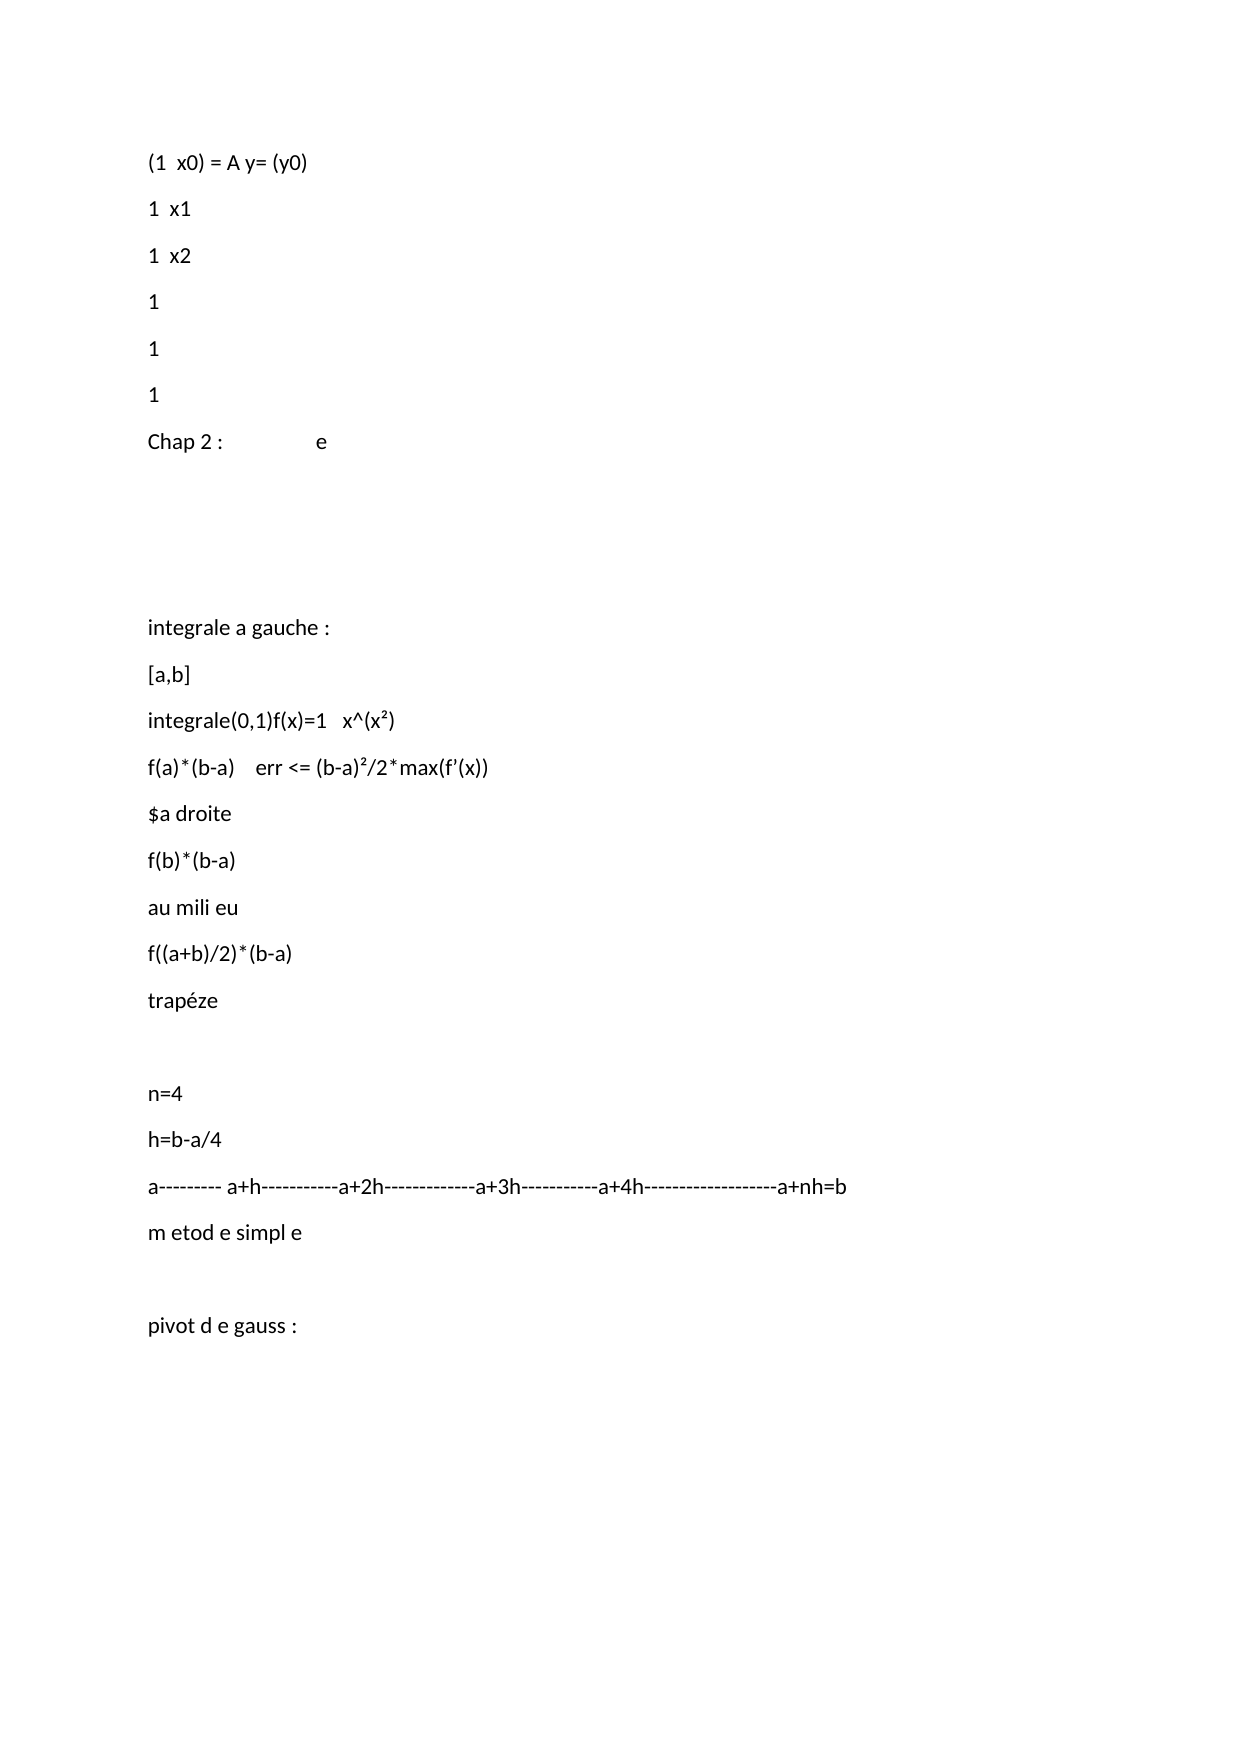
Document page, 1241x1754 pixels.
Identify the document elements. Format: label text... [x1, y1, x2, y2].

text f((a+b)/2)*(b-a) [148, 939, 1093, 967]
text 1 x1 [148, 194, 1093, 222]
text 1 x2 [148, 241, 1093, 269]
text integrale(0,1)f(x)=1 x^(x²) [148, 706, 1093, 734]
text [a,b] [148, 660, 1093, 688]
text 1 [148, 334, 1093, 362]
text (1 x0) = A y= (y0) [148, 148, 1093, 176]
text 1 [148, 380, 1093, 408]
text Chap 2 : e [148, 427, 1093, 455]
text 1 [148, 287, 1093, 315]
text integrale a gauche : [148, 613, 1093, 641]
text f(a)*(b-a) err <= (b-a)²/2*max(f’(x)) [148, 753, 1093, 781]
text trapéze [148, 986, 1093, 1014]
text n=4 [148, 1079, 1093, 1107]
text f(b)*(b-a) [148, 846, 1093, 874]
text pivot d e gauss : [148, 1312, 1093, 1340]
text h=b-a/4 [148, 1125, 1093, 1153]
text a--------- a+h-----------a+2h-------------a+3h-----------a+4h-------------------a+nh=b [148, 1172, 1093, 1200]
text au mili eu [148, 893, 1093, 921]
text m etod e simpl e [148, 1218, 1093, 1247]
text $a droite [148, 799, 1093, 827]
